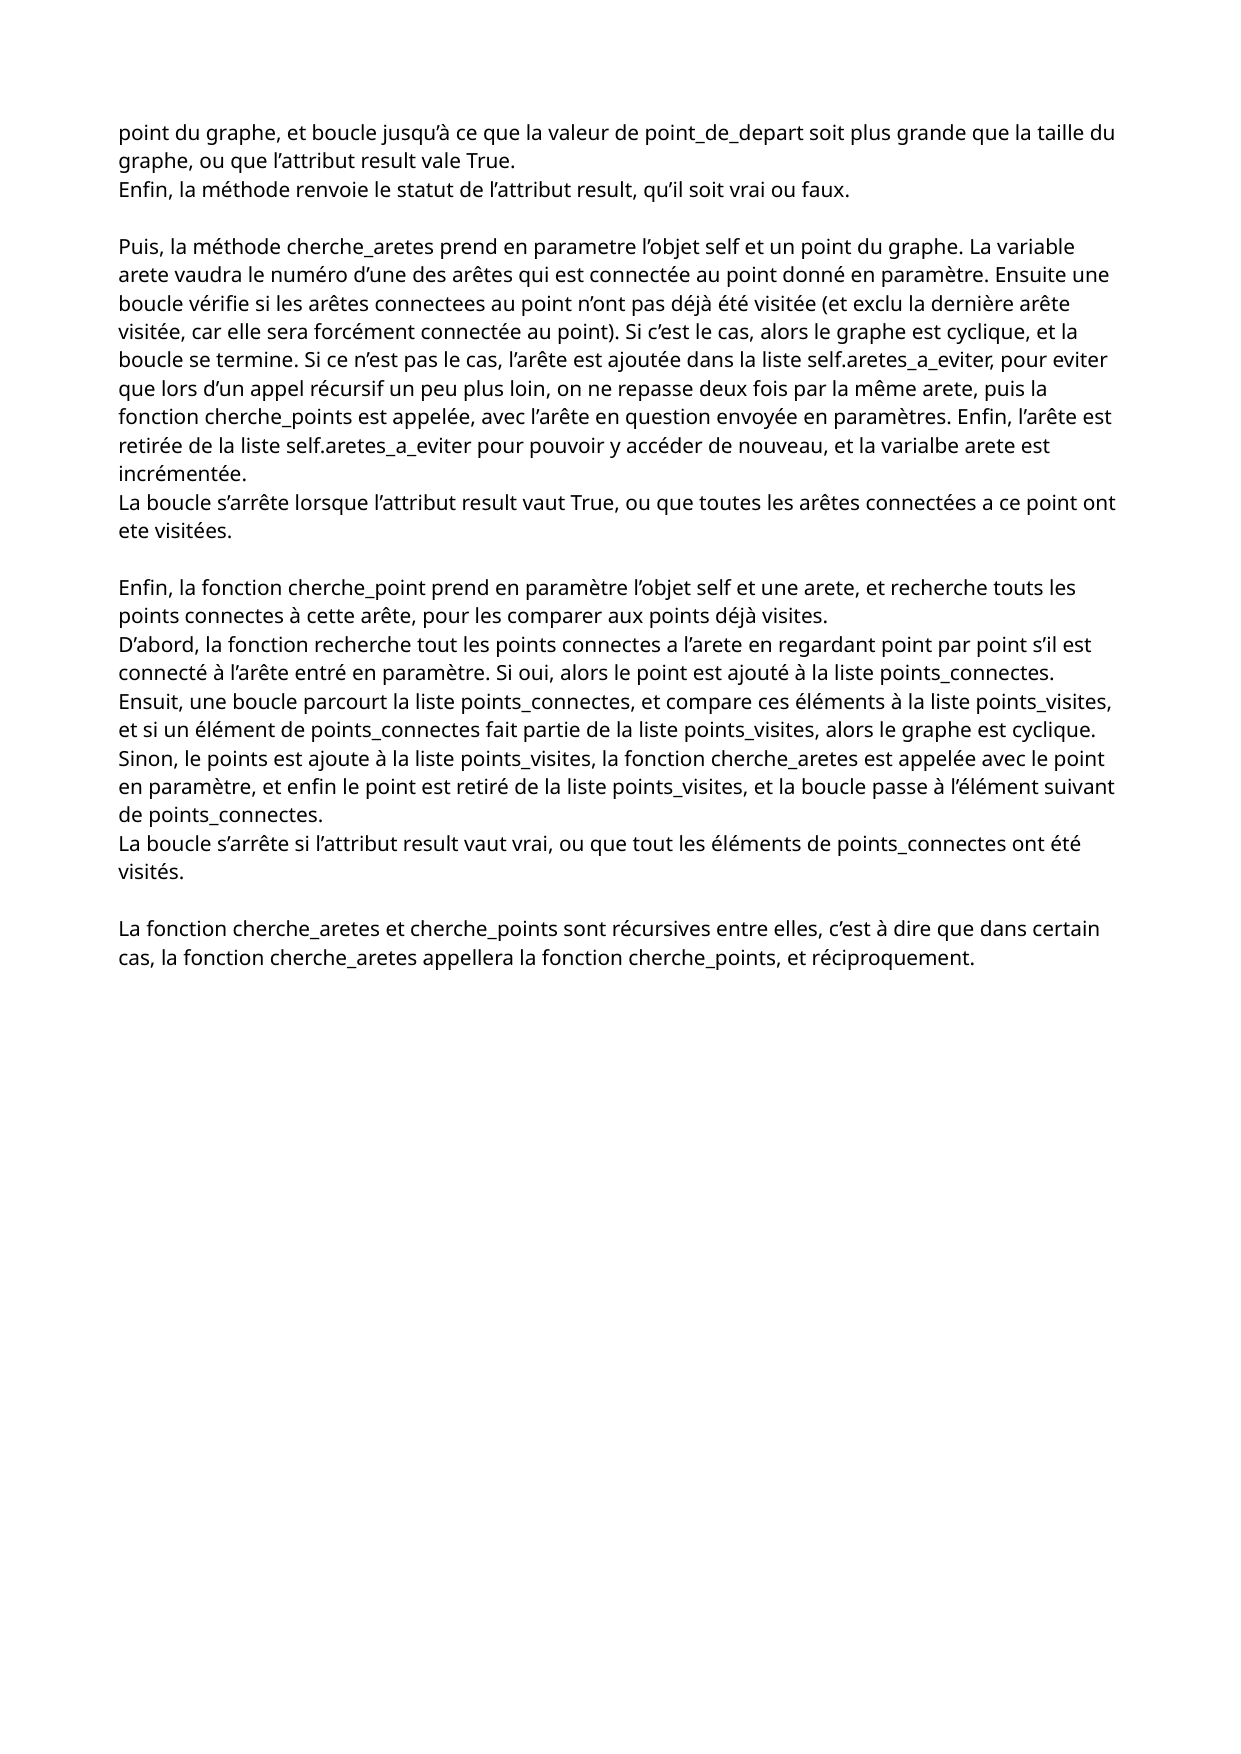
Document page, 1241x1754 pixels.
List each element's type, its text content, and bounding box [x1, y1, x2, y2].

text La fonction cherche_aretes et cherche_points sont récursives entre elles, c’est à dire que dans certain cas, la fonction cherche_aretes appellera la fonction cherche_points, et réciproquement. [118, 914, 1122, 971]
text D’abord, la fonction recherche tout les points connectes a l’arete en regardant point par point s’il est connecté à l’arête entré en paramètre. Si oui, alors le point est ajouté à la liste points_connectes. [118, 630, 1122, 687]
text Enfin, la fonction cherche_point prend en paramètre l’objet self et une arete, et recherche touts les points connectes à cette arête, pour les comparer aux points déjà visites. [118, 573, 1122, 630]
text Puis, la méthode cherche_aretes prend en parametre l’objet self et un point du graphe. La variable arete vaudra le numéro d’une des arêtes qui est connectée au point donné en paramètre. Ensuite une boucle vérifie si les arêtes connectees au point n’ont pas déjà été visitée (et exclu la dernière arête visitée, car elle sera forcément connectée au point). Si c’est le cas, alors le graphe est cyclique, et la boucle se termine. Si ce n’est pas le cas, l’arête est ajoutée dans la liste self.aretes_a_eviter, pour eviter que lors d’un appel récursif un peu plus loin, on ne repasse deux fois par la même arete, puis la fonction cherche_points est appelée, avec l’arête en question envoyée en paramètres. Enfin, l’arête est retirée de la liste self.aretes_a_eviter pour pouvoir y accéder de nouveau, et la varialbe arete est incrémentée. [118, 232, 1122, 488]
text Ensuit, une boucle parcourt la liste points_connectes, et compare ces éléments à la liste points_visites, et si un élément de points_connectes fait partie de la liste points_visites, alors le graphe est cyclique. Sinon, le points est ajoute à la liste points_visites, la fonction cherche_aretes est appelée avec le point en paramètre, et enfin le point est retiré de la liste points_visites, et la boucle passe à l’élément suivant de points_connectes. [118, 687, 1122, 829]
text point du graphe, et boucle jusqu’à ce que la valeur de point_de_depart soit plus grande que la taille du graphe, ou que l’attribut result vale True. [118, 118, 1122, 175]
text La boucle s’arrête lorsque l’attribut result vaut True, ou que toutes les arêtes connectées a ce point ont ete visitées. [118, 488, 1122, 545]
text La boucle s’arrête si l’attribut result vaut vrai, ou que tout les éléments de points_connectes ont été visités. [118, 829, 1122, 886]
text Enfin, la méthode renvoie le statut de l’attribut result, qu’il soit vrai ou faux. [118, 175, 1122, 203]
